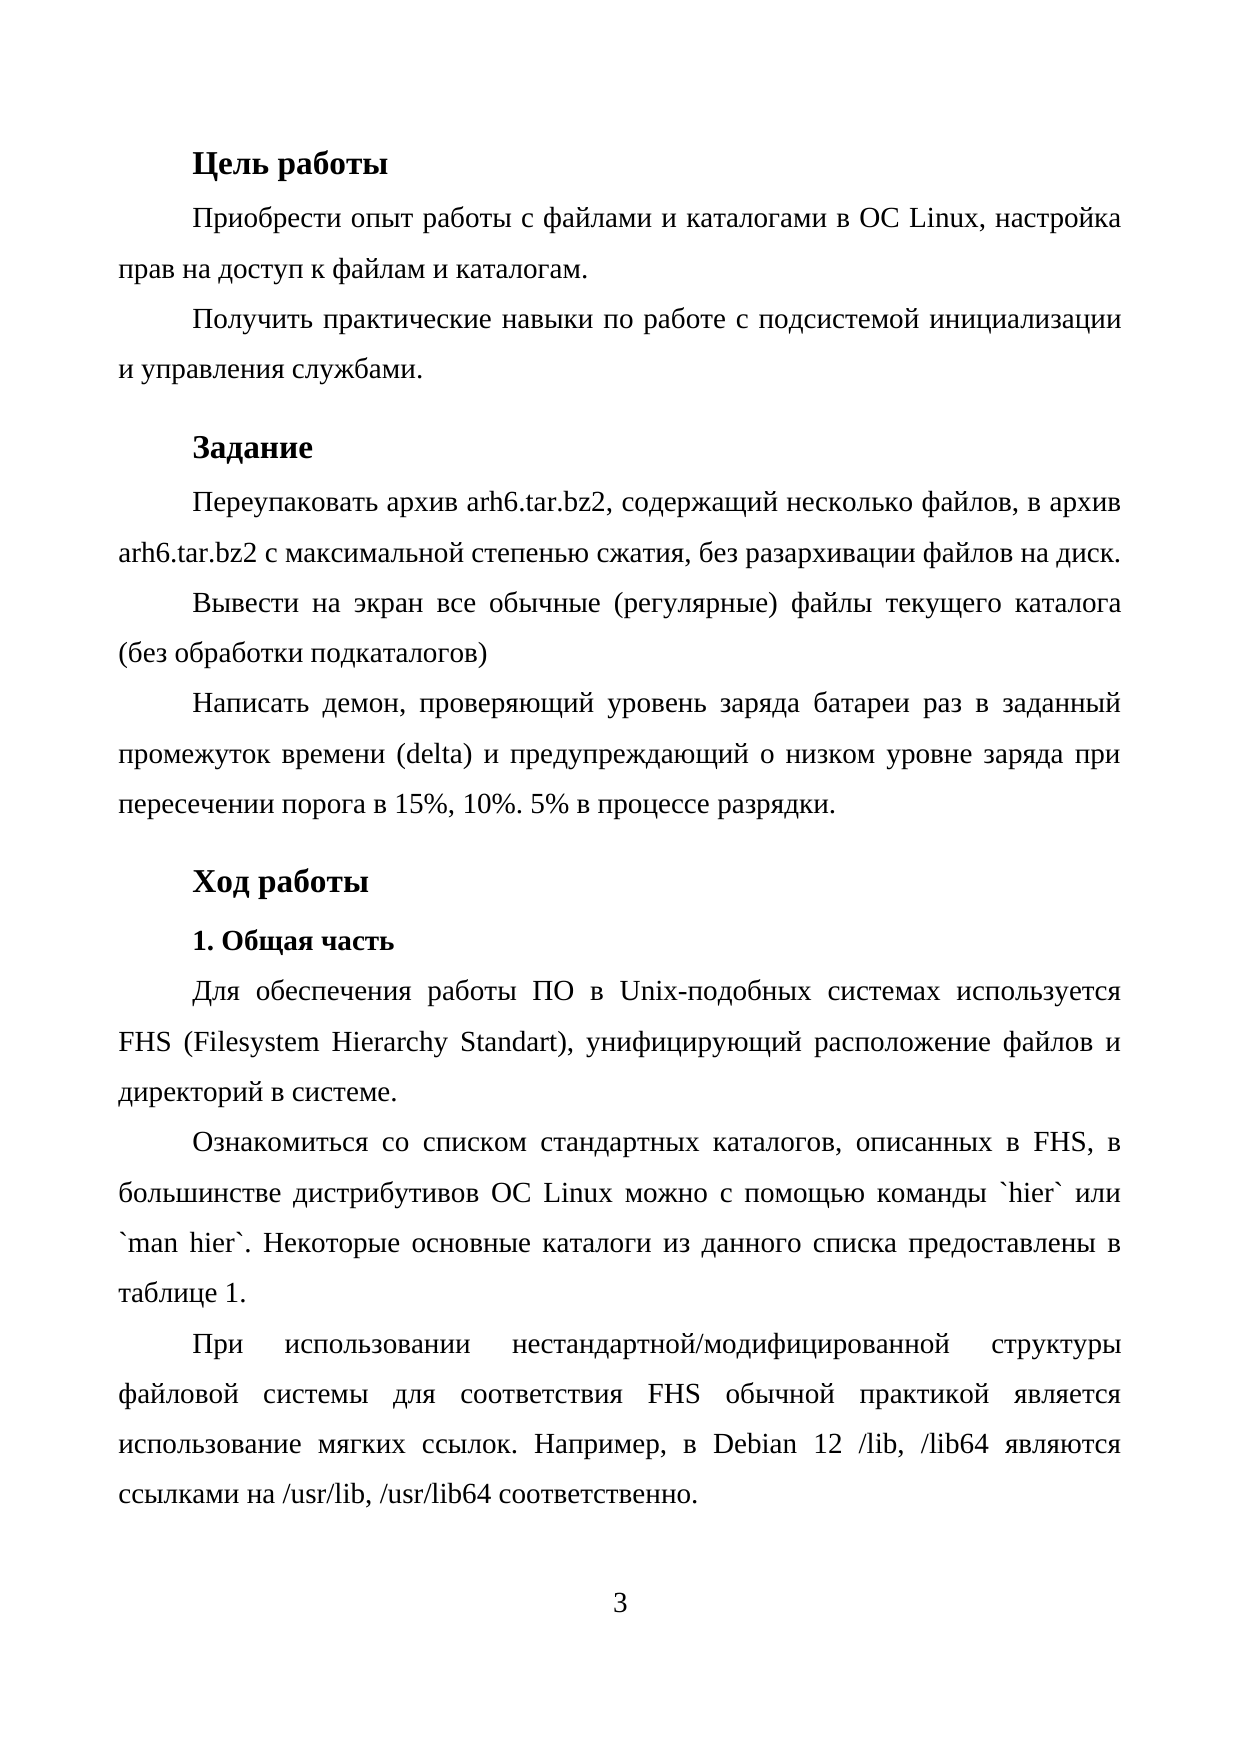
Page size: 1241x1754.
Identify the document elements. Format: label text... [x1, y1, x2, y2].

subtitle 1. Общая часть [118, 923, 1122, 957]
text Написать демон, проверяющий уровень заряда батареи раз в заданный промежуток времени (delta) и предупреждающий о низком уровне заряда при пересечении порога в 15%, 10%. 5% в процессе разрядки. [118, 686, 1122, 820]
subtitle Ход работы [118, 862, 1122, 900]
text Приобрести опыт работы с файлами и каталогами в ОС Linux, настройка прав на доступ к файлам и каталогам. [118, 201, 1122, 284]
text Для обеспечения работы ПО в Unix-подобных системах используется FHS (Filesystem Hierarchy Standart), унифицирующий расположение файлов и директорий в системе. [118, 973, 1122, 1108]
text Получить практические навыки по работе с подсистемой инициализации и управления службами. [118, 301, 1122, 385]
text Переупаковать архив arh6.tar.bz2, содержащий несколько файлов, в архив arh6.tar.bz2 с максимальной степенью сжатия, без разархивации файлов на диск. [118, 484, 1122, 568]
text Ознакомиться со списком стандартных каталогов, описанных в FHS, в большинстве дистрибутивов ОС Linux можно с помощью команды `hier` или `man hier`. Некоторые основные каталоги из данного списка предоставлены в таблице 1. [118, 1124, 1122, 1309]
subtitle Задание [118, 427, 1122, 465]
text Вывести на экран все обычные (регулярные) файлы текущего каталога (без обработки подкаталогов) [118, 585, 1122, 669]
text При использовании нестандартной/модифицированной структуры файловой системы для соответствия FHS обычной практикой является использование мягких ссылок. Например, в Debian 12 /lib, /lib64 являются ссылками на /usr/lib, /usr/lib64 соответственно. [118, 1326, 1122, 1510]
subtitle Цель работы [118, 143, 1122, 181]
